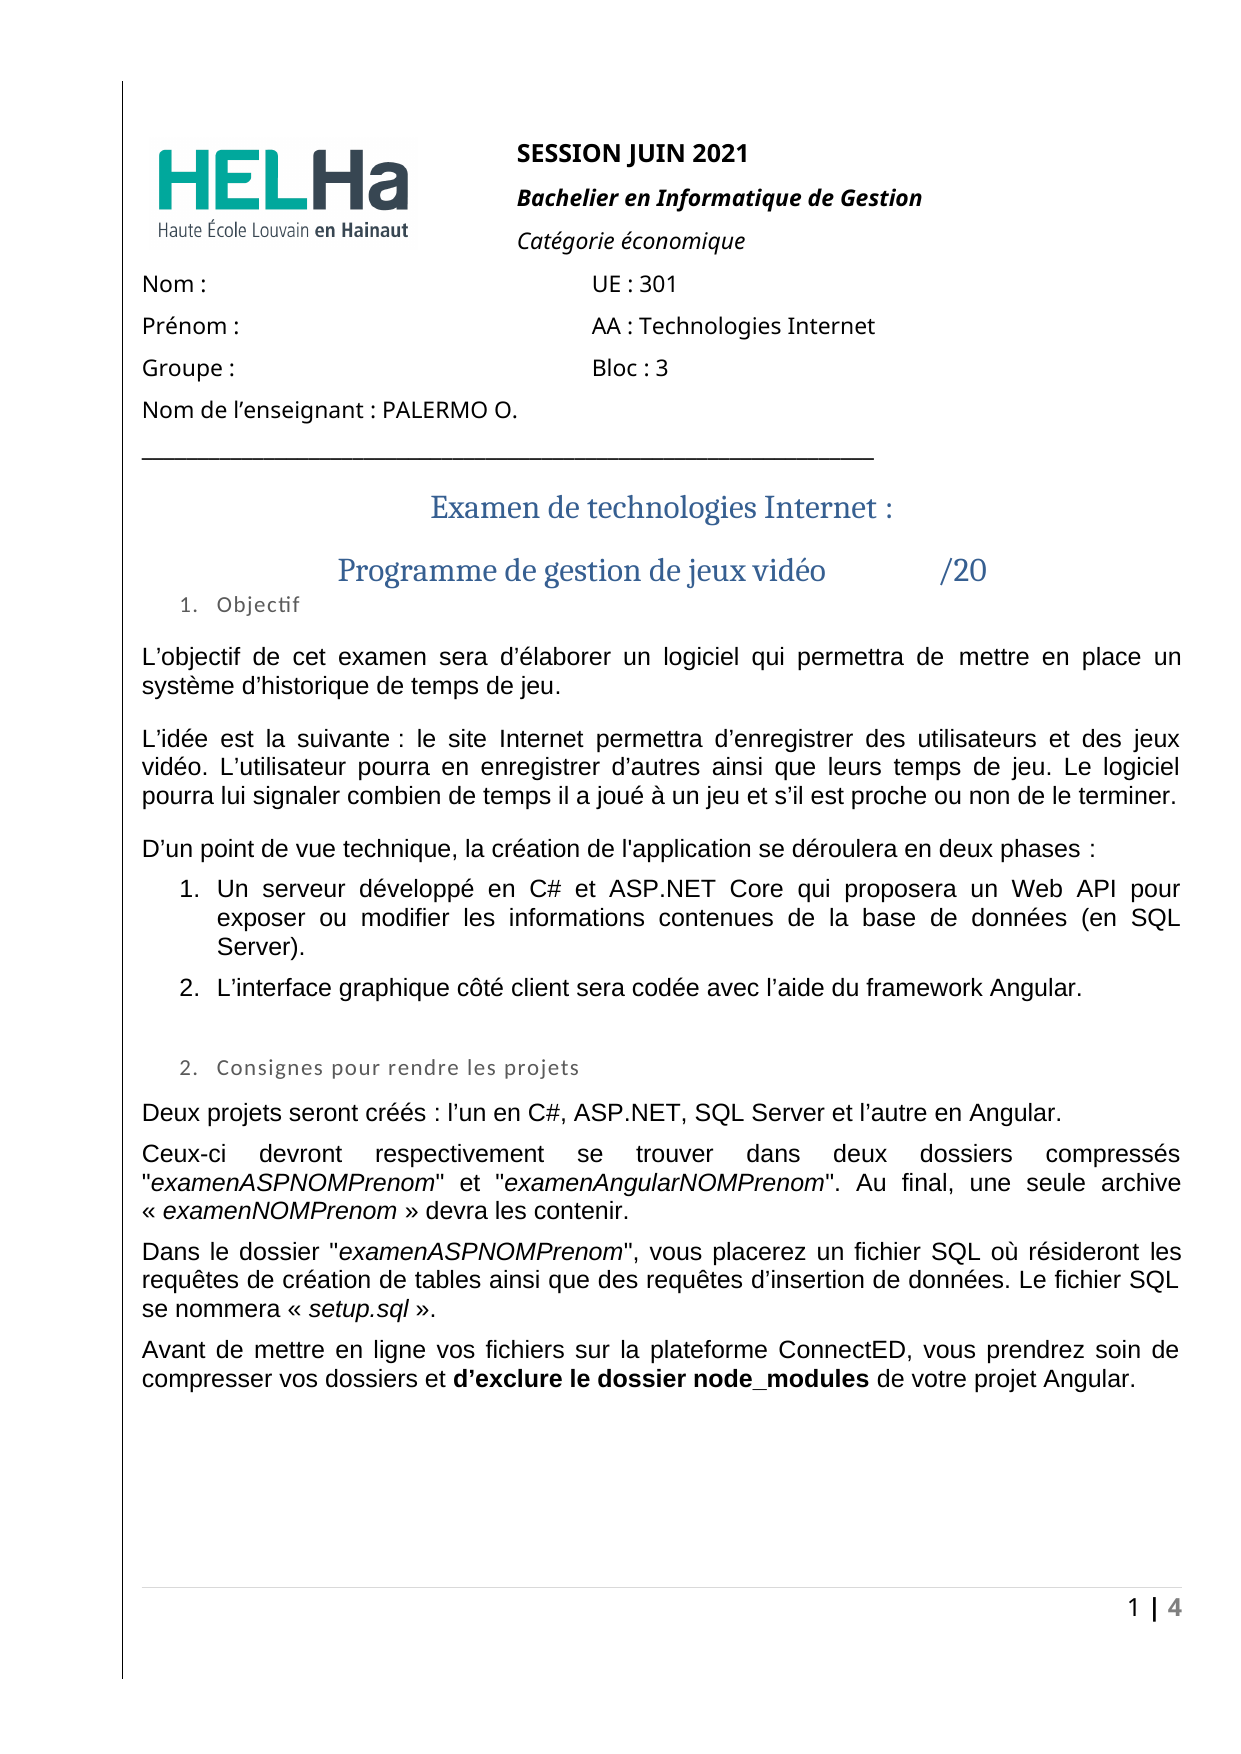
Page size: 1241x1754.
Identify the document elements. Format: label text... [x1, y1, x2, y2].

text Bachelier en Informatique de Gestion [442, 182, 1182, 213]
text Nom : UE : 301 [142, 268, 1182, 299]
text L’objectif de cet examen sera d’élaborer un logiciel qui permettra de mettre en place un système d’historique de temps de jeu. [142, 642, 1182, 699]
text Ceux-ci devront respectivement se trouver dans deux dossiers compressés "examenASPNOMPrenom" et "examenAngularNOMPrenom". Au final, une seule archive « examenNOMPrenom » devra les contenir. [142, 1139, 1182, 1225]
text L’idée est la suivante : le site Internet permettra d’enregistrer des utilisateurs et des jeux vidéo. L’utilisateur pourra en enregistrer d’autres ainsi que leurs temps de jeu. Le logiciel pourra lui signaler combien de temps il a joué à un jeu et s’il est proche ou non de le terminer. [142, 723, 1182, 810]
text SESSION JUIN 2021 [442, 136, 1182, 170]
subtitle Consignes pour rendre les projets [179, 1053, 1182, 1082]
picture [148, 137, 418, 250]
text Prénom : AA : Technologies Internet [142, 310, 1182, 341]
list L’interface graphique côté client sera codée avec l’aide du framework Angular. [179, 972, 1182, 1001]
text __________________________________________________________________ [142, 429, 1182, 463]
text D’un point de vue technique, la création de l'application se déroulera en deux phases : [142, 834, 1182, 863]
list Un serveur développé en C# et ASP.NET Core qui proposera un Web API pour exposer ou modifier les informations contenues de la base de données (en SQL Server). [179, 874, 1182, 961]
text Dans le dossier "examenASPNOMPrenom", vous placerez un fichier SQL où résideront les requêtes de création de tables ainsi que des requêtes d’insertion de données. Le fichier SQL se nommera « setup.sql ». [142, 1237, 1182, 1323]
subtitle Examen de technologies Internet : [142, 488, 1182, 527]
text Catégorie économique [142, 225, 1182, 256]
text Nom de l’enseignant : PALERMO O. [142, 393, 1182, 425]
text Avant de mettre en ligne vos fichiers sur la plateforme ConnectED, vous prendrez soin de compresser vos dossiers et d’exclure le dossier node_modules de votre projet Angular. [142, 1335, 1182, 1392]
text Deux projets seront créés : l’un en C#, ASP.NET, SQL Server et l’autre en Angular. [142, 1098, 1182, 1127]
text Groupe : Bloc : 3 [142, 352, 1182, 383]
subtitle Programme de gestion de jeux vidéo /20 [142, 552, 1182, 590]
subtitle Objectif [179, 590, 1182, 618]
